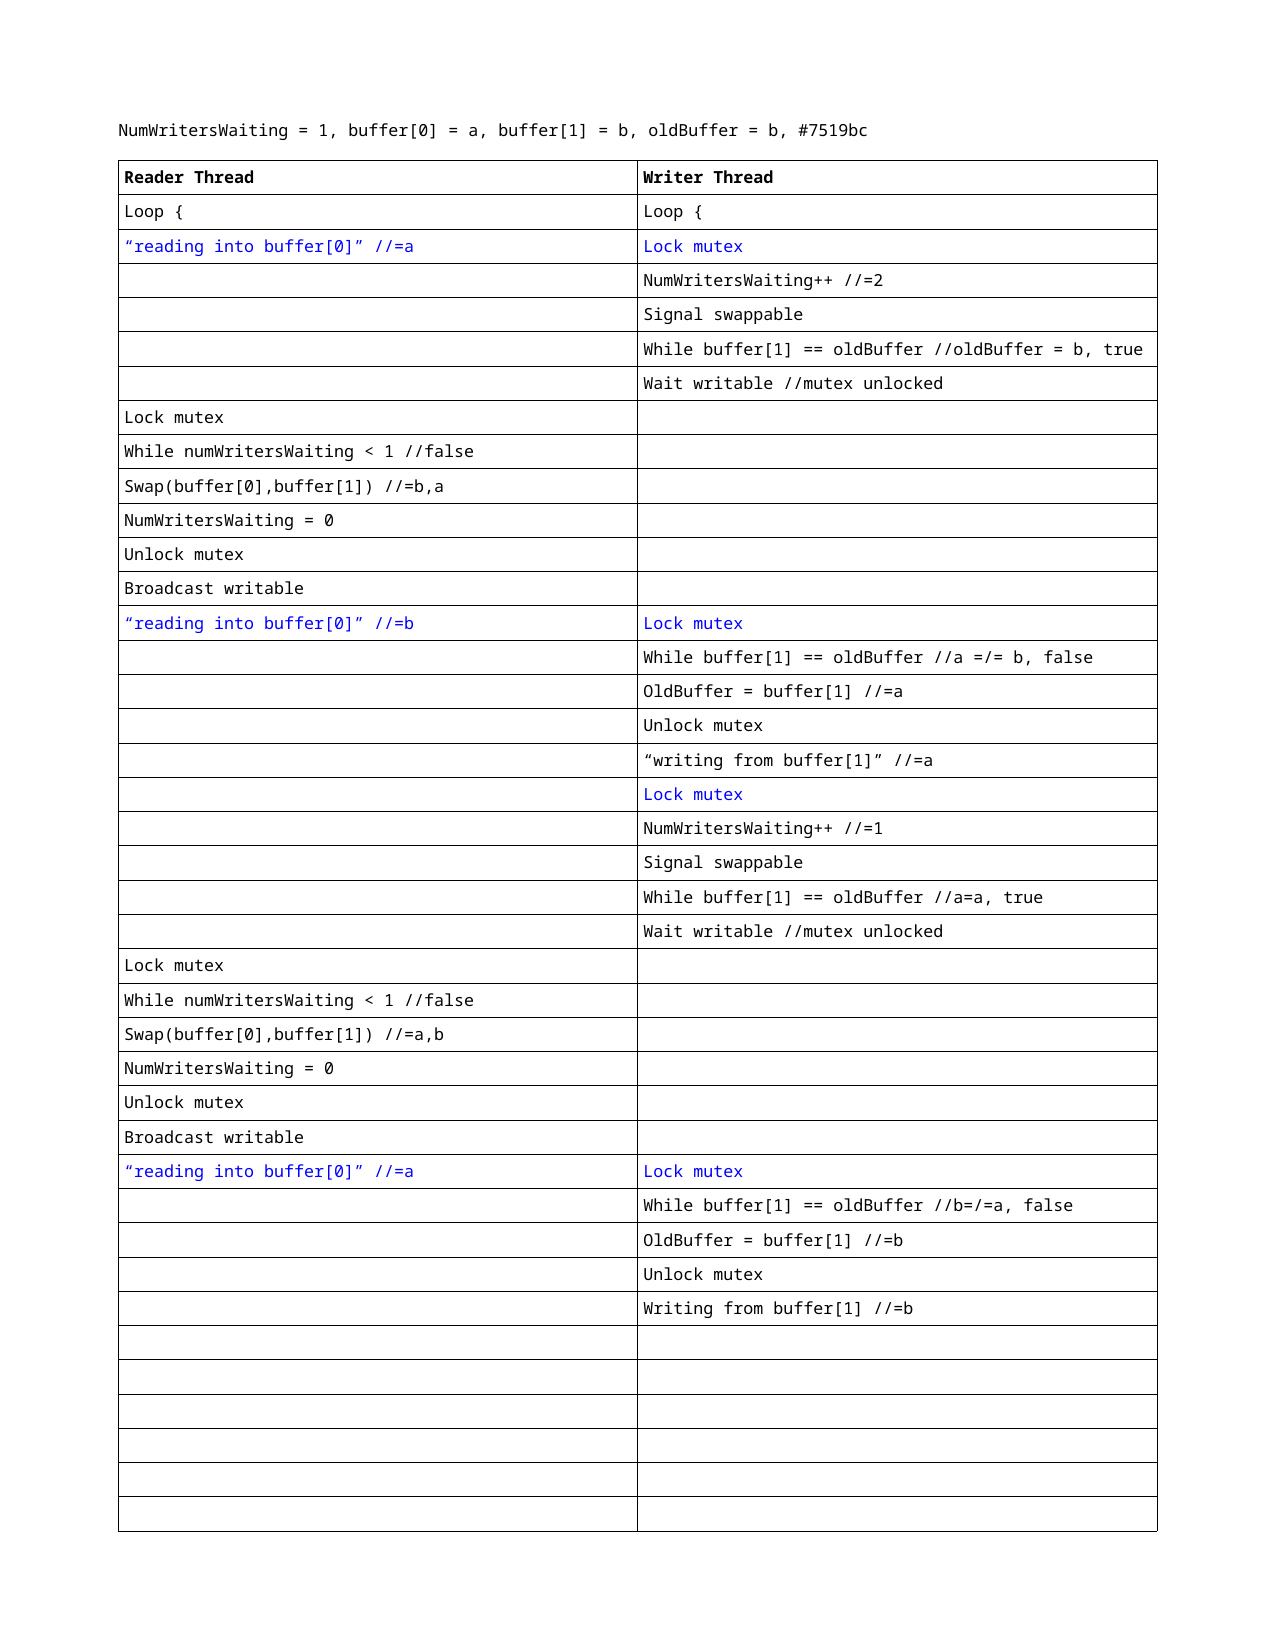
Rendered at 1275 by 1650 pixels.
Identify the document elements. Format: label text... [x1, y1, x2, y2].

table_cell Lock mutex [119, 949, 637, 982]
table_cell While numWritersWaiting < 1 //false [119, 984, 637, 1017]
table_cell [119, 1292, 637, 1325]
table_header Reader Thread [119, 161, 637, 194]
table_cell [119, 264, 637, 297]
table_cell [119, 1497, 637, 1531]
table_cell While buffer[1] == oldBuffer //a =/= b, false [638, 641, 1157, 674]
table_cell [119, 675, 637, 708]
table_cell Lock mutex [638, 606, 1157, 640]
table_cell OldBuffer = buffer[1] //=b [638, 1223, 1157, 1257]
table_cell OldBuffer = buffer[1] //=a [638, 675, 1157, 708]
table_cell [638, 504, 1157, 537]
table_cell [638, 401, 1157, 434]
table_cell Writing from buffer[1] //=b [638, 1292, 1157, 1325]
table_cell [119, 1189, 637, 1222]
table_cell [638, 1121, 1157, 1154]
table_cell [119, 641, 637, 674]
table_cell NumWritersWaiting++ //=1 [638, 812, 1157, 845]
table_cell [119, 1326, 637, 1359]
table_cell [638, 1429, 1157, 1462]
table_cell [119, 1258, 637, 1291]
table_cell Swap(buffer[0],buffer[1]) //=b,a [119, 469, 637, 503]
table_cell Signal swappable [638, 846, 1157, 879]
table_cell [119, 846, 637, 879]
table_cell Unlock mutex [119, 538, 637, 571]
table_header Writer Thread [638, 161, 1157, 194]
table_cell “reading into buffer[0]” //=a [119, 230, 637, 263]
table_cell [638, 1395, 1157, 1428]
table_cell Lock mutex [638, 1155, 1157, 1188]
table_cell While numWritersWaiting < 1 //false [119, 435, 637, 468]
table_cell [638, 1326, 1157, 1359]
table_cell Wait writable //mutex unlocked [638, 915, 1157, 948]
table_cell [638, 572, 1157, 605]
table_cell [638, 984, 1157, 1017]
table_cell Broadcast writable [119, 1121, 637, 1154]
table_cell Lock mutex [119, 401, 637, 434]
table_cell NumWritersWaiting = 0 [119, 1052, 637, 1085]
table_cell [119, 915, 637, 948]
table_cell Loop { [638, 195, 1157, 228]
table_cell [638, 1360, 1157, 1394]
table_cell [638, 949, 1157, 982]
table_cell [119, 778, 637, 811]
table_cell [638, 1497, 1157, 1531]
table_cell Broadcast writable [119, 572, 637, 605]
table_cell Unlock mutex [119, 1086, 637, 1119]
table_cell [119, 1395, 637, 1428]
table_cell [638, 1052, 1157, 1085]
table_cell NumWritersWaiting = 0 [119, 504, 637, 537]
table_cell Wait writable //mutex unlocked [638, 367, 1157, 400]
table_cell Lock mutex [638, 230, 1157, 263]
table_cell Lock mutex [638, 778, 1157, 811]
table_cell [119, 332, 637, 366]
table_cell [638, 469, 1157, 503]
table_cell [119, 881, 637, 914]
table_cell [119, 744, 637, 777]
table_cell Signal swappable [638, 298, 1157, 331]
table_cell [119, 1223, 637, 1257]
table_cell While buffer[1] == oldBuffer //oldBuffer = b, true [638, 332, 1157, 366]
table_cell [119, 709, 637, 742]
table_cell [638, 1463, 1157, 1496]
table_cell “reading into buffer[0]” //=a [119, 1155, 637, 1188]
table_cell Unlock mutex [638, 709, 1157, 742]
table_cell While buffer[1] == oldBuffer //a=a, true [638, 881, 1157, 914]
table_cell Loop { [119, 195, 637, 228]
table_cell “writing from buffer[1]” //=a [638, 744, 1157, 777]
table_cell [638, 1018, 1157, 1051]
table_cell “reading into buffer[0]” //=b [119, 606, 637, 640]
table_cell While buffer[1] == oldBuffer //b=/=a, false [638, 1189, 1157, 1222]
table_cell Swap(buffer[0],buffer[1]) //=a,b [119, 1018, 637, 1051]
table_cell NumWritersWaiting++ //=2 [638, 264, 1157, 297]
table_cell [119, 1360, 637, 1394]
table_cell [119, 1429, 637, 1462]
table_cell [638, 435, 1157, 468]
table_cell [119, 812, 637, 845]
table_cell Unlock mutex [638, 1258, 1157, 1291]
table_cell [119, 367, 637, 400]
text NumWritersWaiting = 1, buffer[0] = a, buffer[1] = b, oldBuffer = b, #7519bc [118, 118, 1157, 141]
table_cell [119, 1463, 637, 1496]
table_cell [119, 298, 637, 331]
table_cell [638, 1086, 1157, 1119]
table_cell [638, 538, 1157, 571]
